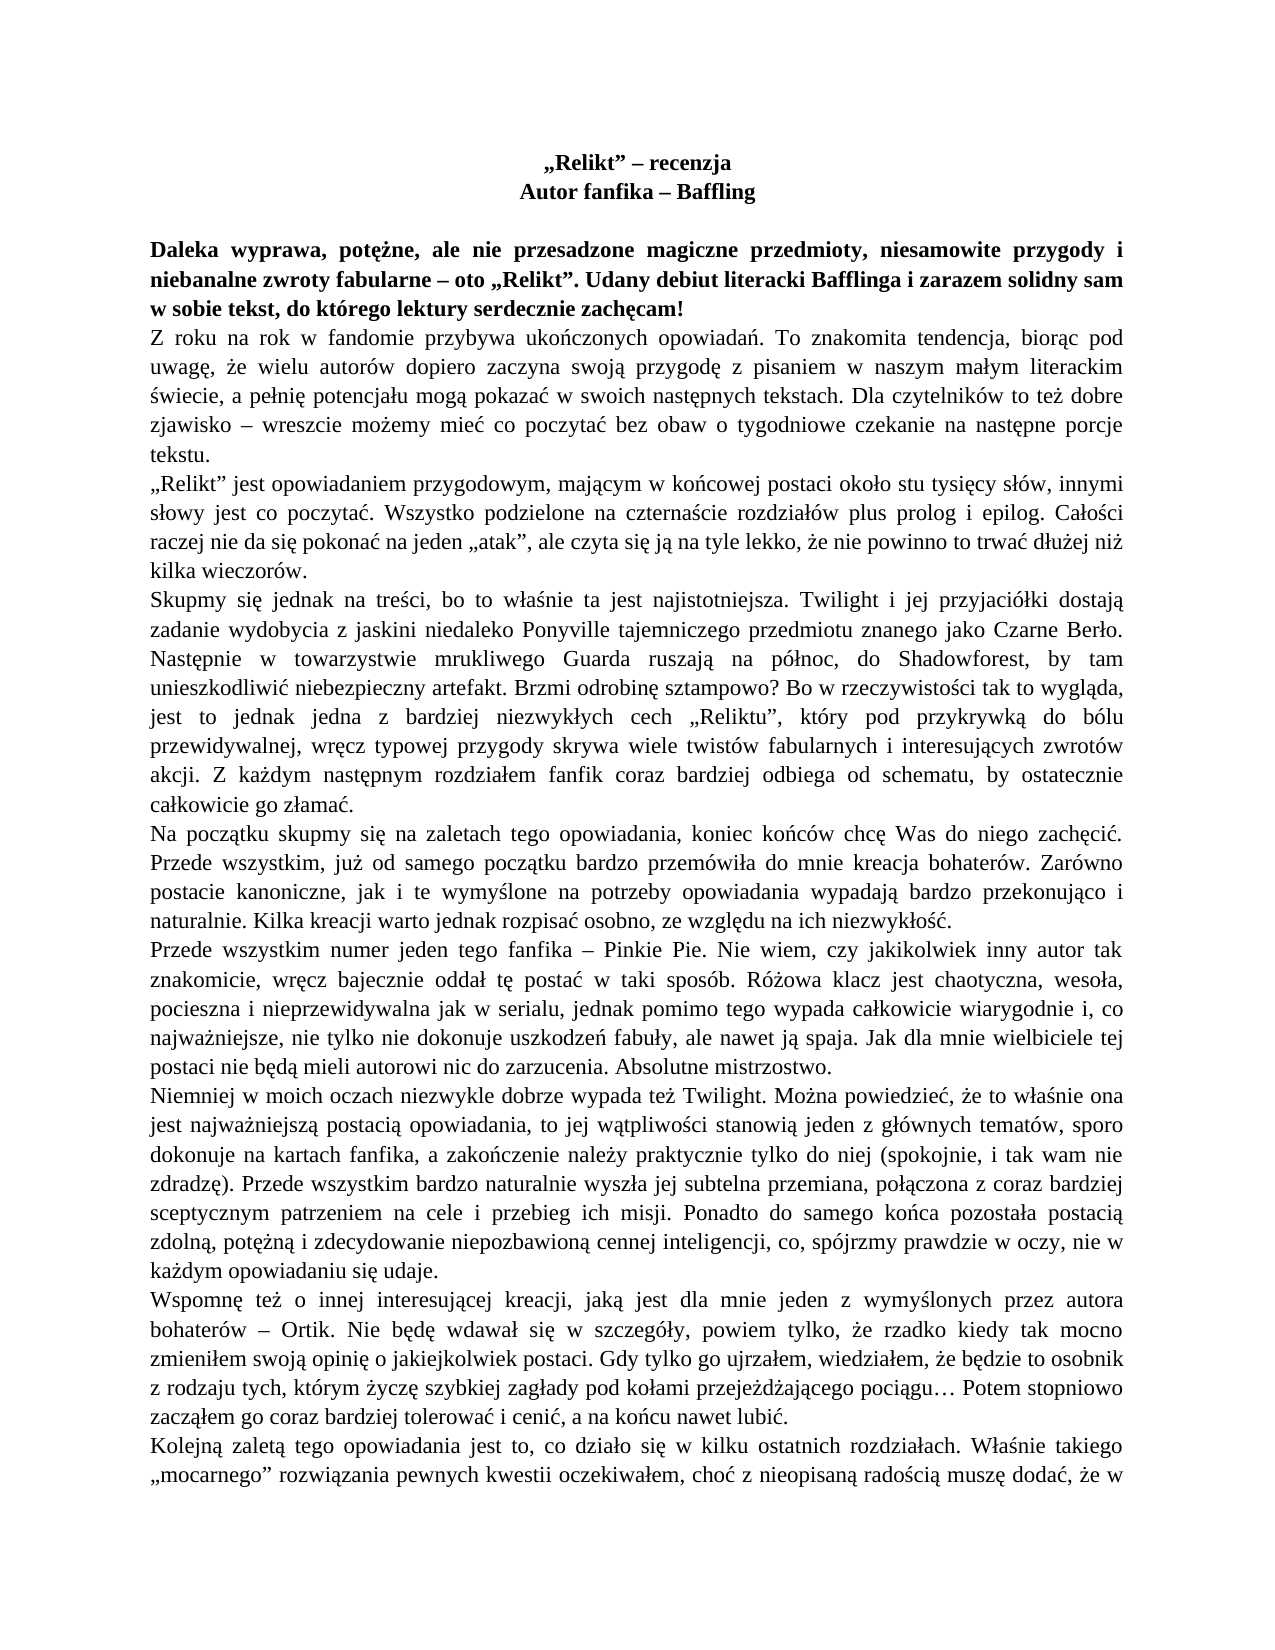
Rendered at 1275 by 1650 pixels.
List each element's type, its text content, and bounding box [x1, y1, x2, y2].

text Niemniej w moich oczach niezwykle dobrze wypada też Twilight. Można powiedzieć, że to właśnie ona jest najważniejszą postacią opowiadania, to jej wątpliwości stanowią jeden z głównych tematów, sporo dokonuje na kartach fanfika, a zakończenie należy praktycznie tylko do niej (spokojnie, i tak wam nie zdradzę). Przede wszystkim bardzo naturalnie wyszła jej subtelna przemiana, połączona z coraz bardziej sceptycznym patrzeniem na cele i przebieg ich misji. Ponadto do samego końca pozostała postacią zdolną, potężną i zdecydowanie niepozbawioną cennej inteligencji, co, spójrzmy prawdzie w oczy, nie w każdym opowiadaniu się udaje. [150, 1083, 1125, 1284]
text Wspomnę też o innej interesującej kreacji, jaką jest dla mnie jeden z wymyślonych przez autora bohaterów – Ortik. Nie będę wdawał się w szczegóły, powiem tylko, że rzadko kiedy tak mocno zmieniłem swoją opinię o jakiejkolwiek postaci. Gdy tylko go ujrzałem, wiedziałem, że będzie to osobnik z rodzaju tych, którym życzę szybkiej zagłady pod kołami przejeżdżającego pociągu… Potem stopniowo zacząłem go coraz bardziej tolerować i cenić, a na końcu nawet lubić. [150, 1287, 1125, 1429]
text Autor fanfika – Baffling [150, 179, 1125, 204]
text Skupmy się jednak na treści, bo to właśnie ta jest najistotniejsza. Twilight i jej przyjaciółki dostają zadanie wydobycia z jaskini niedaleko Ponyville tajemniczego przedmiotu znanego jako Czarne Berło. Następnie w towarzystwie mrukliwego Guarda ruszają na północ, do Shadowforest, by tam unieszkodliwić niebezpieczny artefakt. Brzmi odrobinę sztampowo? Bo w rzeczywistości tak to wygląda, jest to jednak jedna z bardziej niezwykłych cech „Reliktu”, który pod przykrywką do bólu przewidywalnej, wręcz typowej przygody skrywa wiele twistów fabularnych i interesujących zwrotów akcji. Z każdym następnym rozdziałem fanfik coraz bardziej odbiega od schematu, by ostatecznie całkowicie go złamać. [150, 587, 1125, 817]
text „Relikt” – recenzja [150, 150, 1125, 175]
text Na początku skupmy się na zaletach tego opowiadania, koniec końców chcę Was do niego zachęcić. Przede wszystkim, już od samego początku bardzo przemówiła do mnie kreacja bohaterów. Zarówno postacie kanoniczne, jak i te wymyślone na potrzeby opowiadania wypadają bardzo przekonująco i naturalnie. Kilka kreacji warto jednak rozpisać osobno, ze względu na ich niezwykłość. [150, 821, 1125, 934]
text Kolejną zaletą tego opowiadania jest to, co działo się w kilku ostatnich rozdziałach. Właśnie takiego „mocarnego” rozwiązania pewnych kwestii oczekiwałem, choć z nieopisaną radością muszę dodać, że w [150, 1433, 1125, 1488]
text Z roku na rok w fandomie przybywa ukończonych opowiadań. To znakomita tendencja, biorąc pod uwagę, że wielu autorów dopiero zaczyna swoją przygodę z pisaniem w naszym małym literackim świecie, a pełnię potencjału mogą pokazać w swoich następnych tekstach. Dla czytelników to też dobre zjawisko – wreszcie możemy mieć co poczytać bez obaw o tygodniowe czekanie na następne porcje tekstu. [150, 325, 1125, 467]
text „Relikt” jest opowiadaniem przygodowym, mającym w końcowej postaci około stu tysięcy słów, innymi słowy jest co poczytać. Wszystko podzielone na czternaście rozdziałów plus prolog i epilog. Całości raczej nie da się pokonać na jeden „atak”, ale czyta się ją na tyle lekko, że nie powinno to trwać dłużej niż kilka wieczorów. [150, 471, 1125, 584]
text Przede wszystkim numer jeden tego fanfika – Pinkie Pie. Nie wiem, czy jakikolwiek inny autor tak znakomicie, wręcz bajecznie oddał tę postać w taki sposób. Różowa klacz jest chaotyczna, wesoła, pocieszna i nieprzewidywalna jak w serialu, jednak pomimo tego wypada całkowicie wiarygodnie i, co najważniejsze, nie tylko nie dokonuje uszkodzeń fabuły, ale nawet ją spaja. Jak dla mnie wielbiciele tej postaci nie będą mieli autorowi nic do zarzucenia. Absolutne mistrzostwo. [150, 937, 1125, 1079]
text Daleka wyprawa, potężne, ale nie przesadzone magiczne przedmioty, niesamowite przygody i niebanalne zwroty fabularne – oto „Relikt”. Udany debiut literacki Bafflinga i zarazem solidny sam w sobie tekst, do którego lektury serdecznie zachęcam! [150, 237, 1125, 321]
